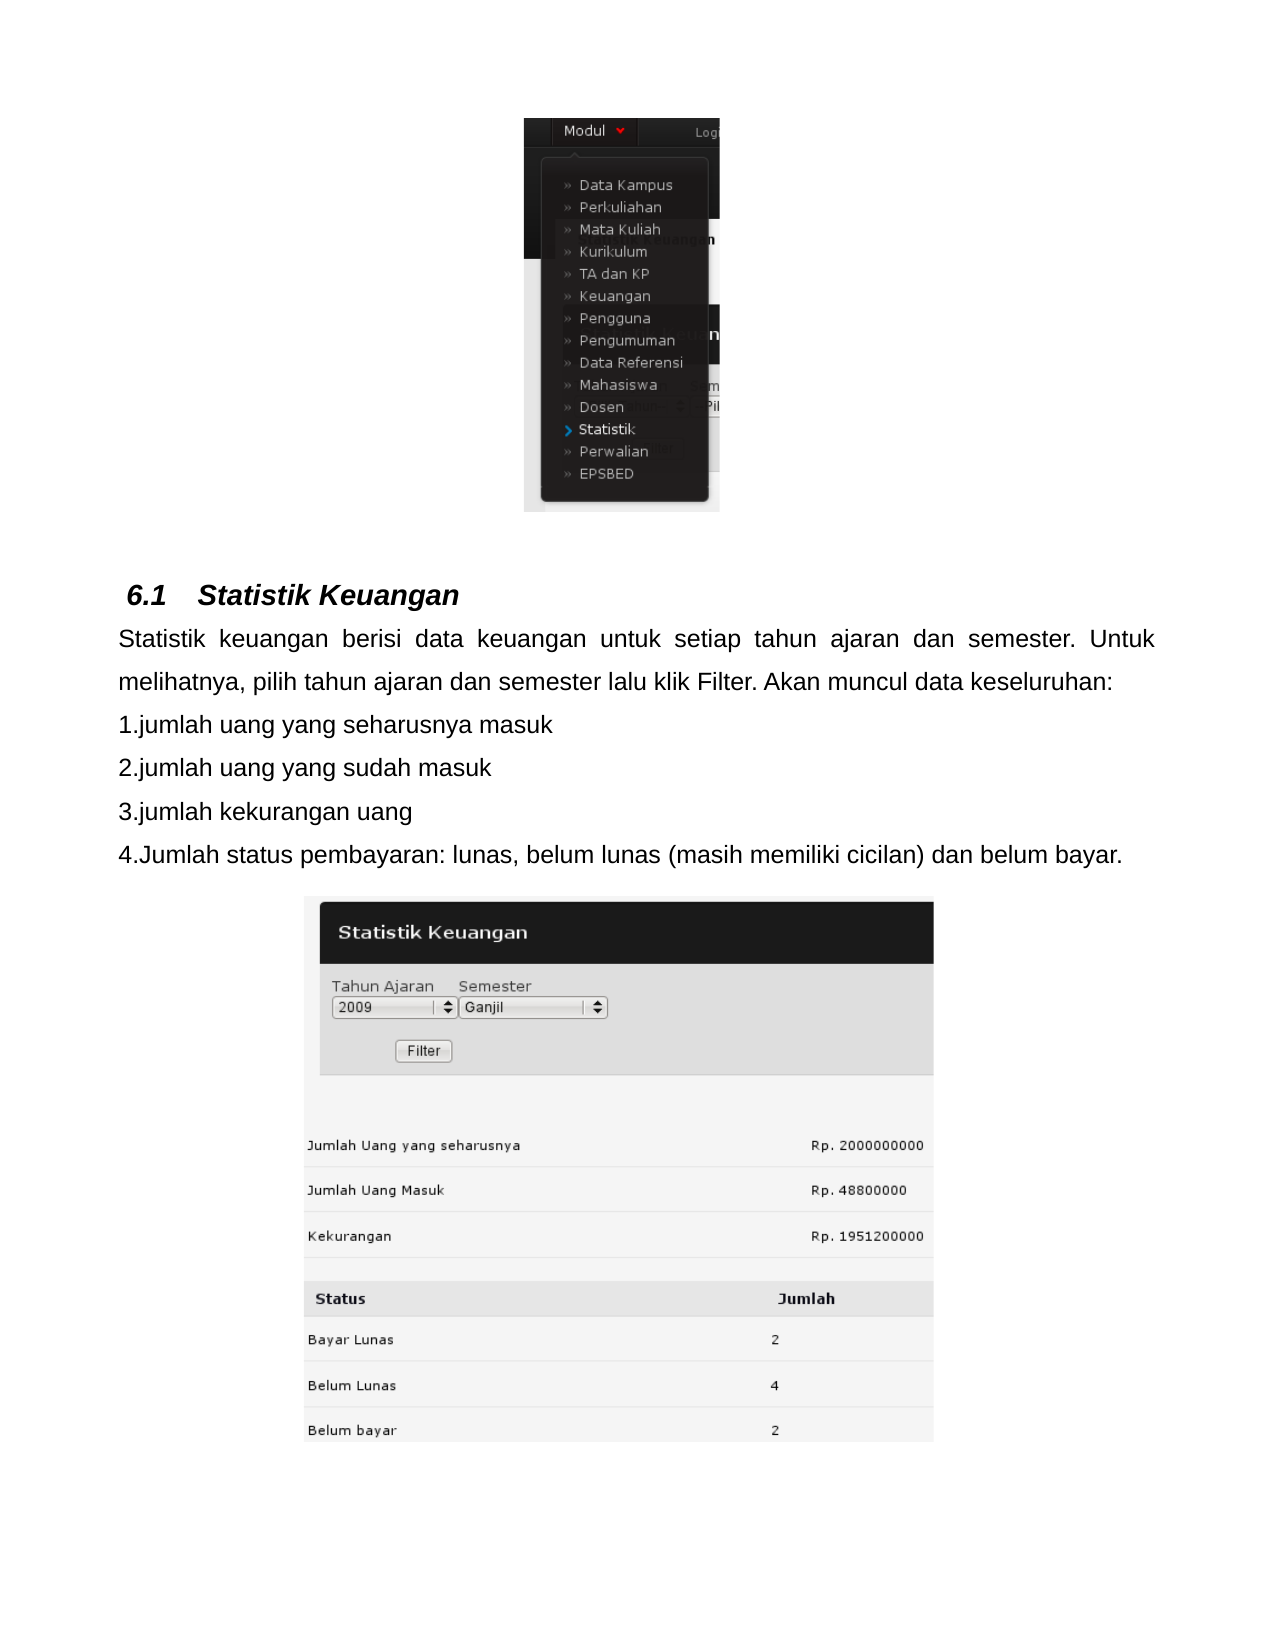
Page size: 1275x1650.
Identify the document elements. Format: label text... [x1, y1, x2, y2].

picture [523, 118, 720, 512]
list Jumlah status pembayaran: lunas, belum lunas (masih memiliki cicilan) dan belum bayar. [118, 840, 1157, 868]
list jumlah uang yang sudah masuk [118, 753, 1157, 782]
list jumlah uang yang seharusnya masuk [118, 710, 1157, 739]
picture [303, 896, 934, 1442]
subtitle Statistik Keuangan [118, 578, 1157, 612]
list jumlah kekurangan uang [118, 797, 1157, 825]
text Statistik keuangan berisi data keuangan untuk setiap tahun ajaran dan semester. Untuk melihatnya, pilih tahun ajaran dan semester lalu klik Filter. Akan muncul data keseluruhan: [118, 624, 1157, 696]
